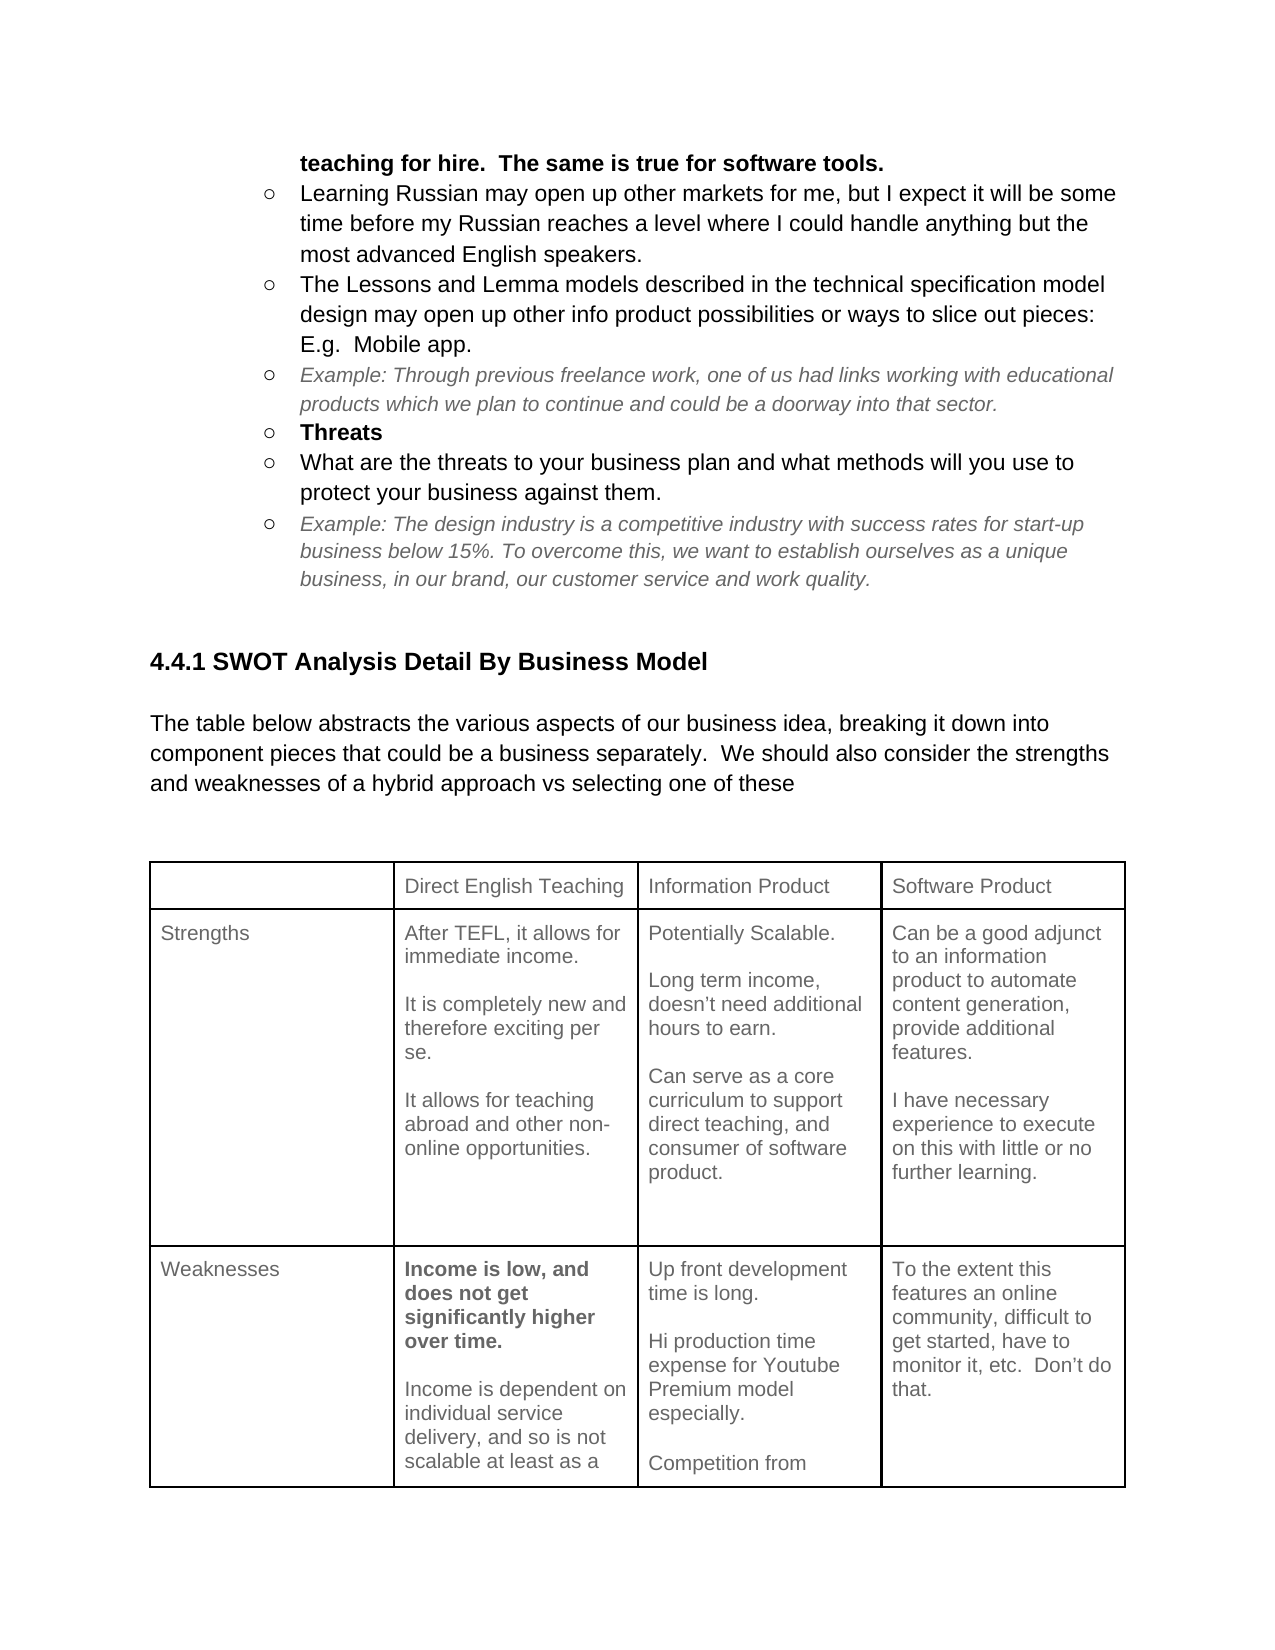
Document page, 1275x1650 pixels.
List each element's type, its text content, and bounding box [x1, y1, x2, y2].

table_cell Potentially Scalable. Long term income, doesn’t need additional hours to earn. Can serve as a core curriculum to support direct teaching, and consumer of software product. [639, 910, 880, 1245]
list Example: The design industry is a competitive industry with success rates for start-up business below 15%. To overcome this, we want to establish ourselves as a unique business, in our brand, our customer service and work quality. [262, 509, 1125, 591]
table_header Direct English Teaching [395, 863, 637, 908]
table_cell Weaknesses [151, 1247, 393, 1486]
text The table below abstracts the various aspects of our business idea, breaking it down into component pieces that could be a business separately. We should also consider the strengths and weaknesses of a hybrid approach vs selecting one of these [150, 680, 1125, 857]
list What are the threats to your business plan and what methods will you use to protect your business against them. [262, 449, 1125, 506]
table_cell Can be a good adjunct to an information product to automate content generation, provide additional features. I have necessary experience to execute on this with little or no further learning. [883, 910, 1124, 1245]
table_header [151, 863, 393, 908]
list Learning Russian may open up other markets for me, but I expect it will be some time before my Russian reaches a level where I could handle anything but the most advanced English speakers. [262, 180, 1125, 267]
table_cell Income is low, and does not get significantly higher over time. Income is dependent on individual service delivery, and so is not scalable at least as a [395, 1247, 637, 1486]
table_header Software Product [883, 863, 1124, 908]
list teaching for hire. The same is true for software tools. [262, 150, 1125, 176]
table_cell After TEFL, it allows for immediate income. It is completely new and therefore exciting per se. It allows for teaching abroad and other non-online opportunities. [395, 910, 637, 1245]
list Threats [262, 419, 1125, 445]
list The Lessons and Lemma models described in the technical specification model design may open up other info product possibilities or ways to slice out pieces: E.g. Mobile app. [262, 271, 1125, 358]
table_header Information Product [639, 863, 880, 908]
table_cell To the extent this features an online community, difficult to get started, have to monitor it, etc. Don’t do that. [883, 1247, 1124, 1486]
list Example: Through previous freelance work, one of us had links working with educational products which we plan to continue and could be a doorway into that sector. [262, 361, 1125, 415]
table_cell Strengths [151, 910, 393, 1245]
subtitle 4.4.1 SWOT Analysis Detail By Business Model [150, 647, 1125, 676]
table_cell Up front development time is long. Hi production time expense for Youtube Premium model especially. Competition from [639, 1247, 880, 1486]
